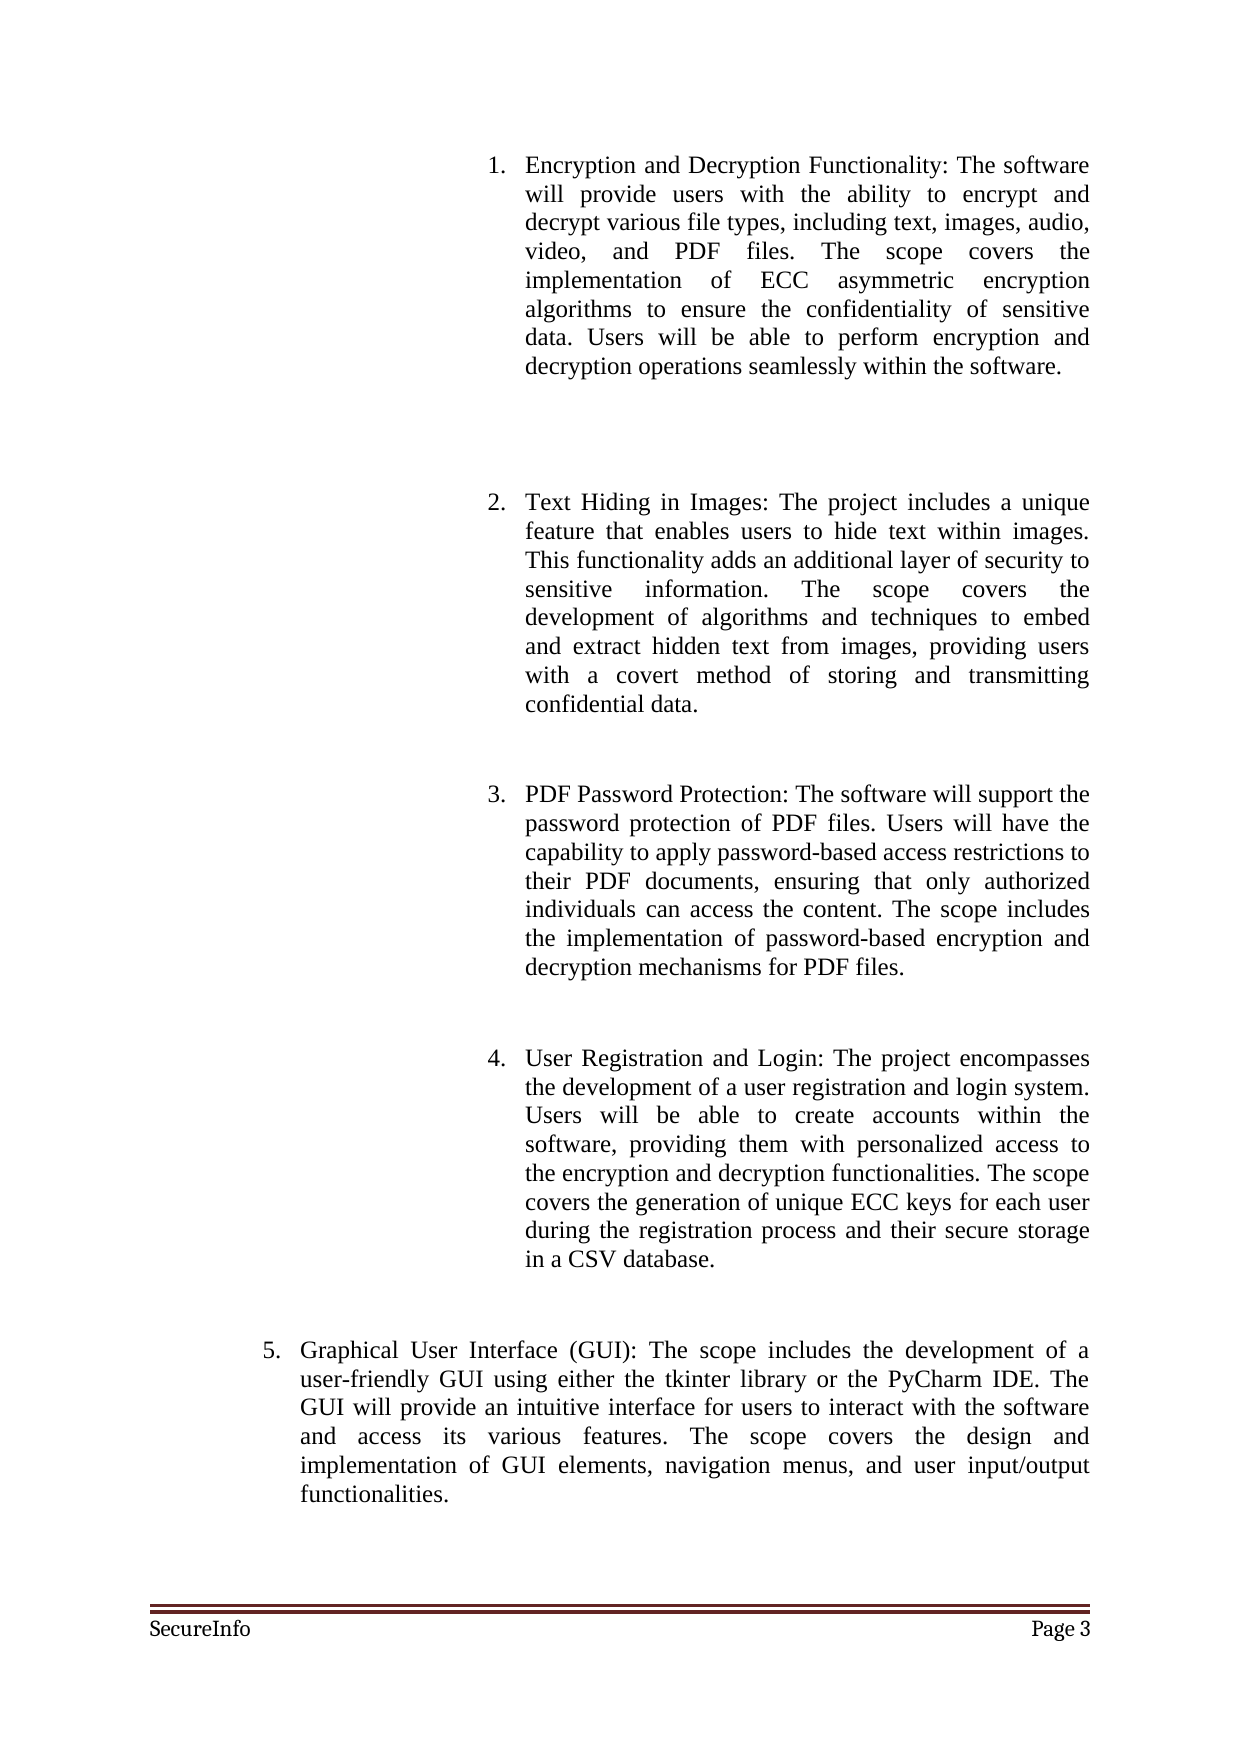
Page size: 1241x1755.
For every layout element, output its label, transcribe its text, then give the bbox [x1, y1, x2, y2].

list Text Hiding in Images: The project includes a unique feature that enables users to hide text within images. This functionality adds an additional layer of security to sensitive information. The scope covers the development of algorithms and techniques to embed and extract hidden text from images, providing users with a covert method of storing and transmitting confidential data. [487, 487, 1090, 717]
list User Registration and Login: The project encompasses the development of a user registration and login system. Users will be able to create accounts within the software, providing them with personalized access to the encryption and decryption functionalities. The scope covers the generation of unique ECC keys for each user during the registration process and their secure storage in a CSV database. [487, 1043, 1090, 1273]
list Encryption and Decryption Functionality: The software will provide users with the ability to encrypt and decrypt various file types, including text, images, audio, video, and PDF files. The scope covers the implementation of ECC asymmetric encryption algorithms to ensure the confidentiality of sensitive data. Users will be able to perform encryption and decryption operations seamlessly within the software. [487, 150, 1090, 380]
list Graphical User Interface (GUI): The scope includes the development of a user-friendly GUI using either the tkinter library or the PyCharm IDE. The GUI will provide an intuitive interface for users to interact with the software and access its various features. The scope covers the design and implementation of GUI elements, navigation menus, and user input/output functionalities. [262, 1335, 1090, 1507]
list PDF Password Protection: The software will support the password protection of PDF files. Users will have the capability to apply password-based access restrictions to their PDF documents, ensuring that only authorized individuals can access the content. The scope includes the implementation of password-based encryption and decryption mechanisms for PDF files. [487, 779, 1090, 981]
